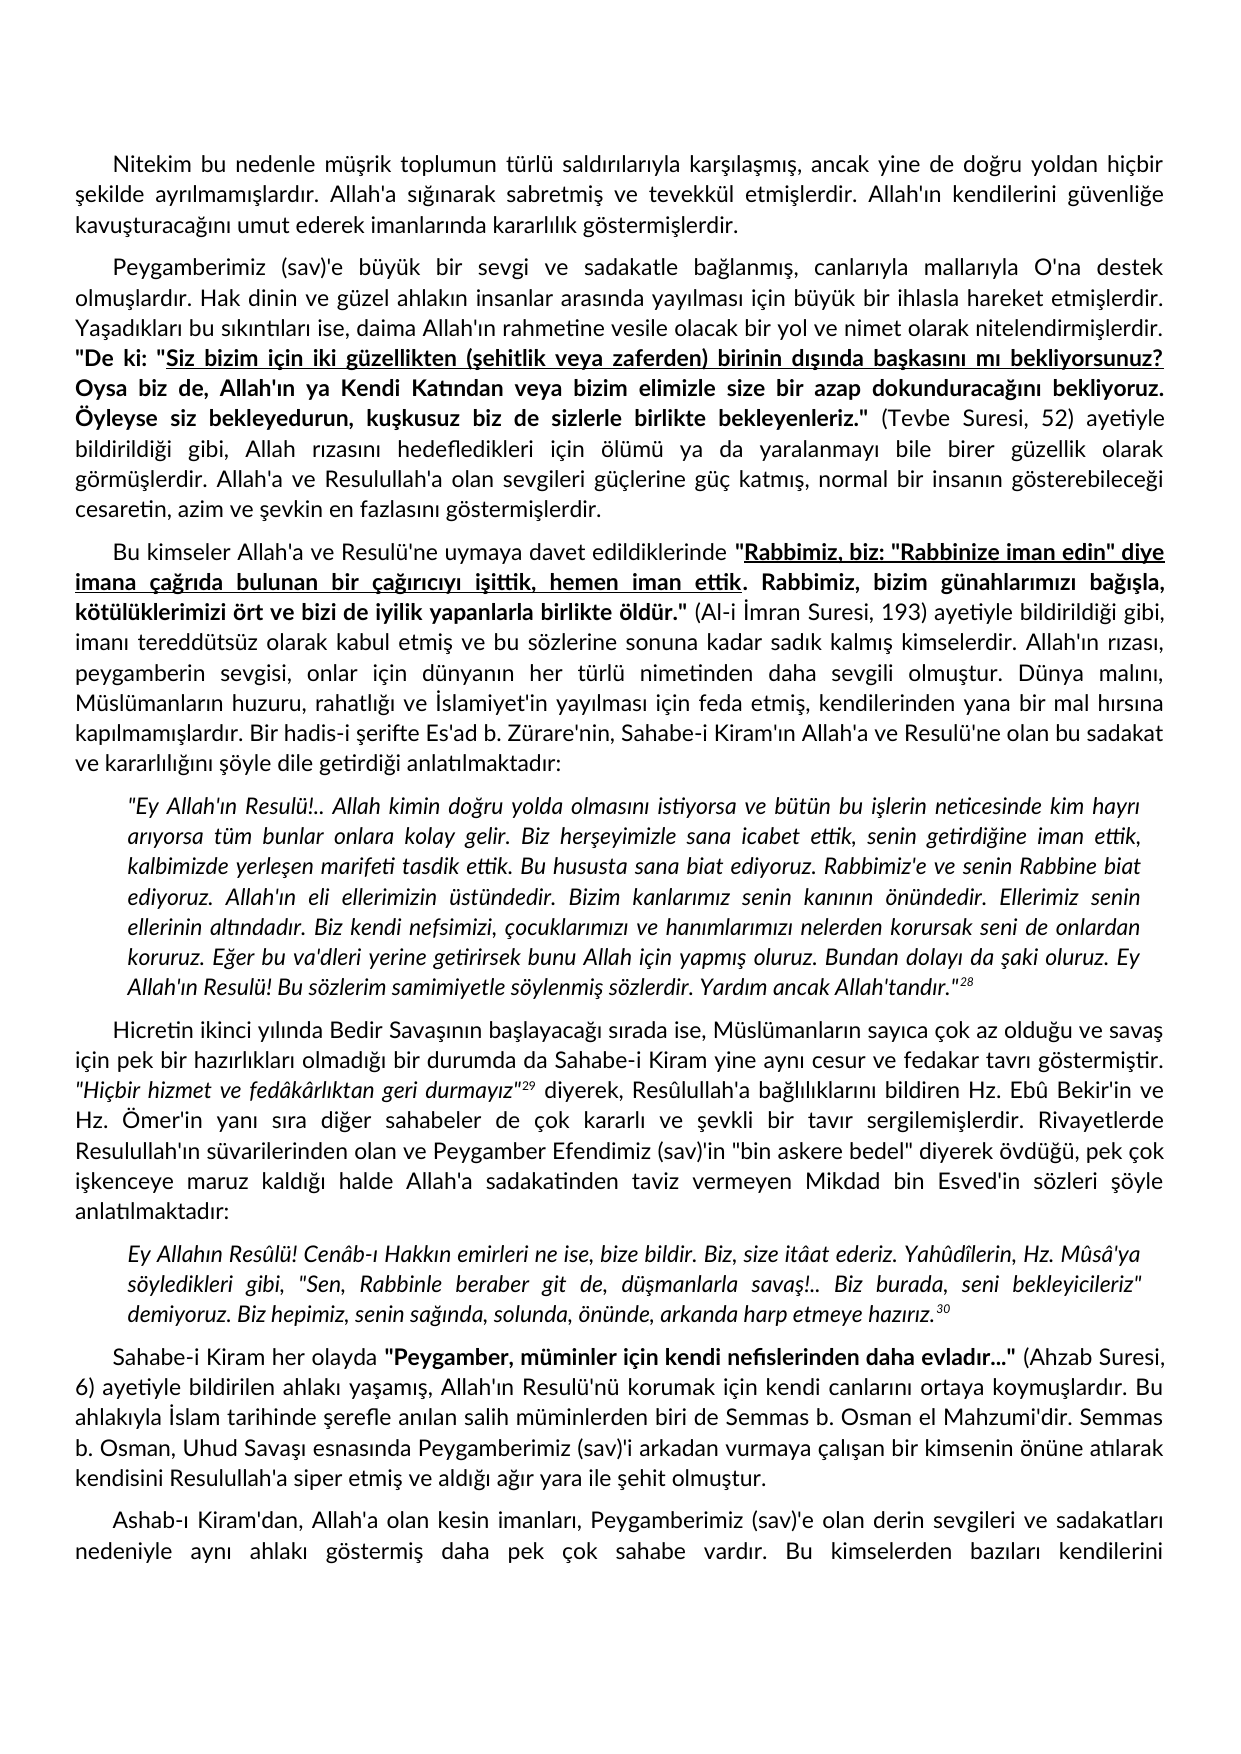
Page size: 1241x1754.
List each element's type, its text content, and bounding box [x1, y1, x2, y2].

text Bu kimseler Allah'a ve Resulü'ne uymaya davet edildiklerinde "Rabbimiz, biz: "Rabbinize iman edin" diye imana çağrıda bulunan bir çağırıcıyı işittik, hemen iman ettik. Rabbimiz, bizim günahlarımızı bağışla, kötülüklerimizi ört ve bizi de iyilik yapanlarla birlikte öldür." (Al-i İmran Suresi, 193) ayetiyle bildirildiği gibi, imanı tereddütsüz olarak kabul etmiş ve bu sözlerine sonuna kadar sadık kalmış kimselerdir. Allah'ın rızası, peygamberin sevgisi, onlar için dünyanın her türlü nimetinden daha sevgili olmuştur. Dünya malını, Müslümanların huzuru, rahatlığı ve İslamiyet'in yayılması için feda etmiş, kendilerinden yana bir mal hırsına kapılmamışlardır. Bir hadis-i şerifte Es'ad b. Zürare'nin, Sahabe-i Kiram'ın Allah'a ve Resulü'ne olan bu sadakat ve kararlılığını şöyle dile getirdiği anlatılmaktadır: [75, 537, 1165, 776]
text Ashab-ı Kiram'dan, Allah'a olan kesin imanları, Peygamberimiz (sav)'e olan derin sevgileri ve sadakatları nedeniyle aynı ahlakı göstermiş daha pek çok sahabe vardır. Bu kimselerden bazıları kendilerini [75, 1506, 1165, 1564]
text Ey Allahın Resûlü! Cenâb-ı Hakkın emirleri ne ise, bize bildir. Biz, size itâat ederiz. Yahûdîlerin, Hz. Mûsâ'ya söyledikleri gibi, "Sen, Rabbinle beraber git de, düşmanlarla savaş!.. Biz burada, seni bekleyicileriz" demiyoruz. Biz hepimiz, senin sağında, solunda, önünde, arkanda harp etmeye hazırız.30 [127, 1239, 1143, 1327]
text Sahabe-i Kiram her olayda "Peygamber, müminler için kendi nefislerinden daha evladır..." (Ahzab Suresi, 6) ayetiyle bildirilen ahlakı yaşamış, Allah'ın Resulü'nü korumak için kendi canlarını ortaya koymuşlardır. Bu ahlakıyla İslam tarihinde şerefle anılan salih müminlerden biri de Semmas b. Osman el Mahzumi'dir. Semmas b. Osman, Uhud Savaşı esnasında Peygamberimiz (sav)'i arkadan vurmaya çalışan bir kimsenin önüne atılarak kendisini Resulullah'a siper etmiş ve aldığı ağır yara ile şehit olmuştur. [75, 1343, 1165, 1491]
text "Ey Allah'ın Resulü!.. Allah kimin doğru yolda olmasını istiyorsa ve bütün bu işlerin neticesinde kim hayrı arıyorsa tüm bunlar onlara kolay gelir. Biz herşeyimizle sana icabet ettik, senin getirdiğine iman ettik, kalbimizde yerleşen marifeti tasdik ettik. Bu hususta sana biat ediyoruz. Rabbimiz'e ve senin Rabbine biat ediyoruz. Allah'ın eli ellerimizin üstündedir. Bizim kanlarımız senin kanının önündedir. Ellerimiz senin ellerinin altındadır. Biz kendi nefsimizi, çocuklarımızı ve hanımlarımızı nelerden korursak seni de onlardan koruruz. Eğer bu va'dleri yerine getirirsek bunu Allah için yapmış oluruz. Bundan dolayı da şaki oluruz. Ey Allah'ın Resulü! Bu sözlerim samimiyetle söylenmiş sözlerdir. Yardım ancak Allah'tandır."28 [127, 792, 1143, 1000]
text Peygamberimiz (sav)'e büyük bir sevgi ve sadakatle bağlanmış, canlarıyla mallarıyla O'na destek olmuşlardır. Hak dinin ve güzel ahlakın insanlar arasında yayılması için büyük bir ihlasla hareket etmişlerdir. Yaşadıkları bu sıkıntıları ise, daima Allah'ın rahmetine vesile olacak bir yol ve nimet olarak nitelendirmişlerdir. "De ki: "Siz bizim için iki güzellikten (şehitlik veya zaferden) birinin dışında başkasını mı bekliyorsunuz? Oysa biz de, Allah'ın ya Kendi Katından veya bizim elimizle size bir azap dokunduracağını bekliyoruz. Öyleyse siz bekleyedurun, kuşkusuz biz de sizlerle birlikte bekleyenleriz." (Tevbe Suresi, 52) ayetiyle bildirildiği gibi, Allah rızasını hedefledikleri için ölümü ya da yaralanmayı bile birer güzellik olarak görmüşlerdir. Allah'a ve Resulullah'a olan sevgileri güçlerine güç katmış, normal bir insanın gösterebileceği cesaretin, azim ve şevkin en fazlasını göstermişlerdir. [75, 253, 1165, 522]
text Nitekim bu nedenle müşrik toplumun türlü saldırılarıyla karşılaşmış, ancak yine de doğru yoldan hiçbir şekilde ayrılmamışlardır. Allah'a sığınarak sabretmiş ve tevekkül etmişlerdir. Allah'ın kendilerini güvenliğe kavuşturacağını umut ederek imanlarında kararlılık göstermişlerdir. [75, 150, 1165, 238]
text Hicretin ikinci yılında Bedir Savaşının başlayacağı sırada ise, Müslümanların sayıca çok az olduğu ve savaş için pek bir hazırlıkları olmadığı bir durumda da Sahabe-i Kiram yine aynı cesur ve fedakar tavrı göstermiştir. "Hiçbir hizmet ve fedâkârlıktan geri durmayız"29 diyerek, Resûlullah'a bağlılıklarını bildiren Hz. Ebû Bekir'in ve Hz. Ömer'in yanı sıra diğer sahabeler de çok kararlı ve şevkli bir tavır sergilemişlerdir. Rivayetlerde Resulullah'ın süvarilerinden olan ve Peygamber Efendimiz (sav)'in "bin askere bedel" diyerek övdüğü, pek çok işkenceye maruz kaldığı halde Allah'a sadakatinden taviz vermeyen Mikdad bin Esved'in sözleri şöyle anlatılmaktadır: [75, 1016, 1165, 1224]
